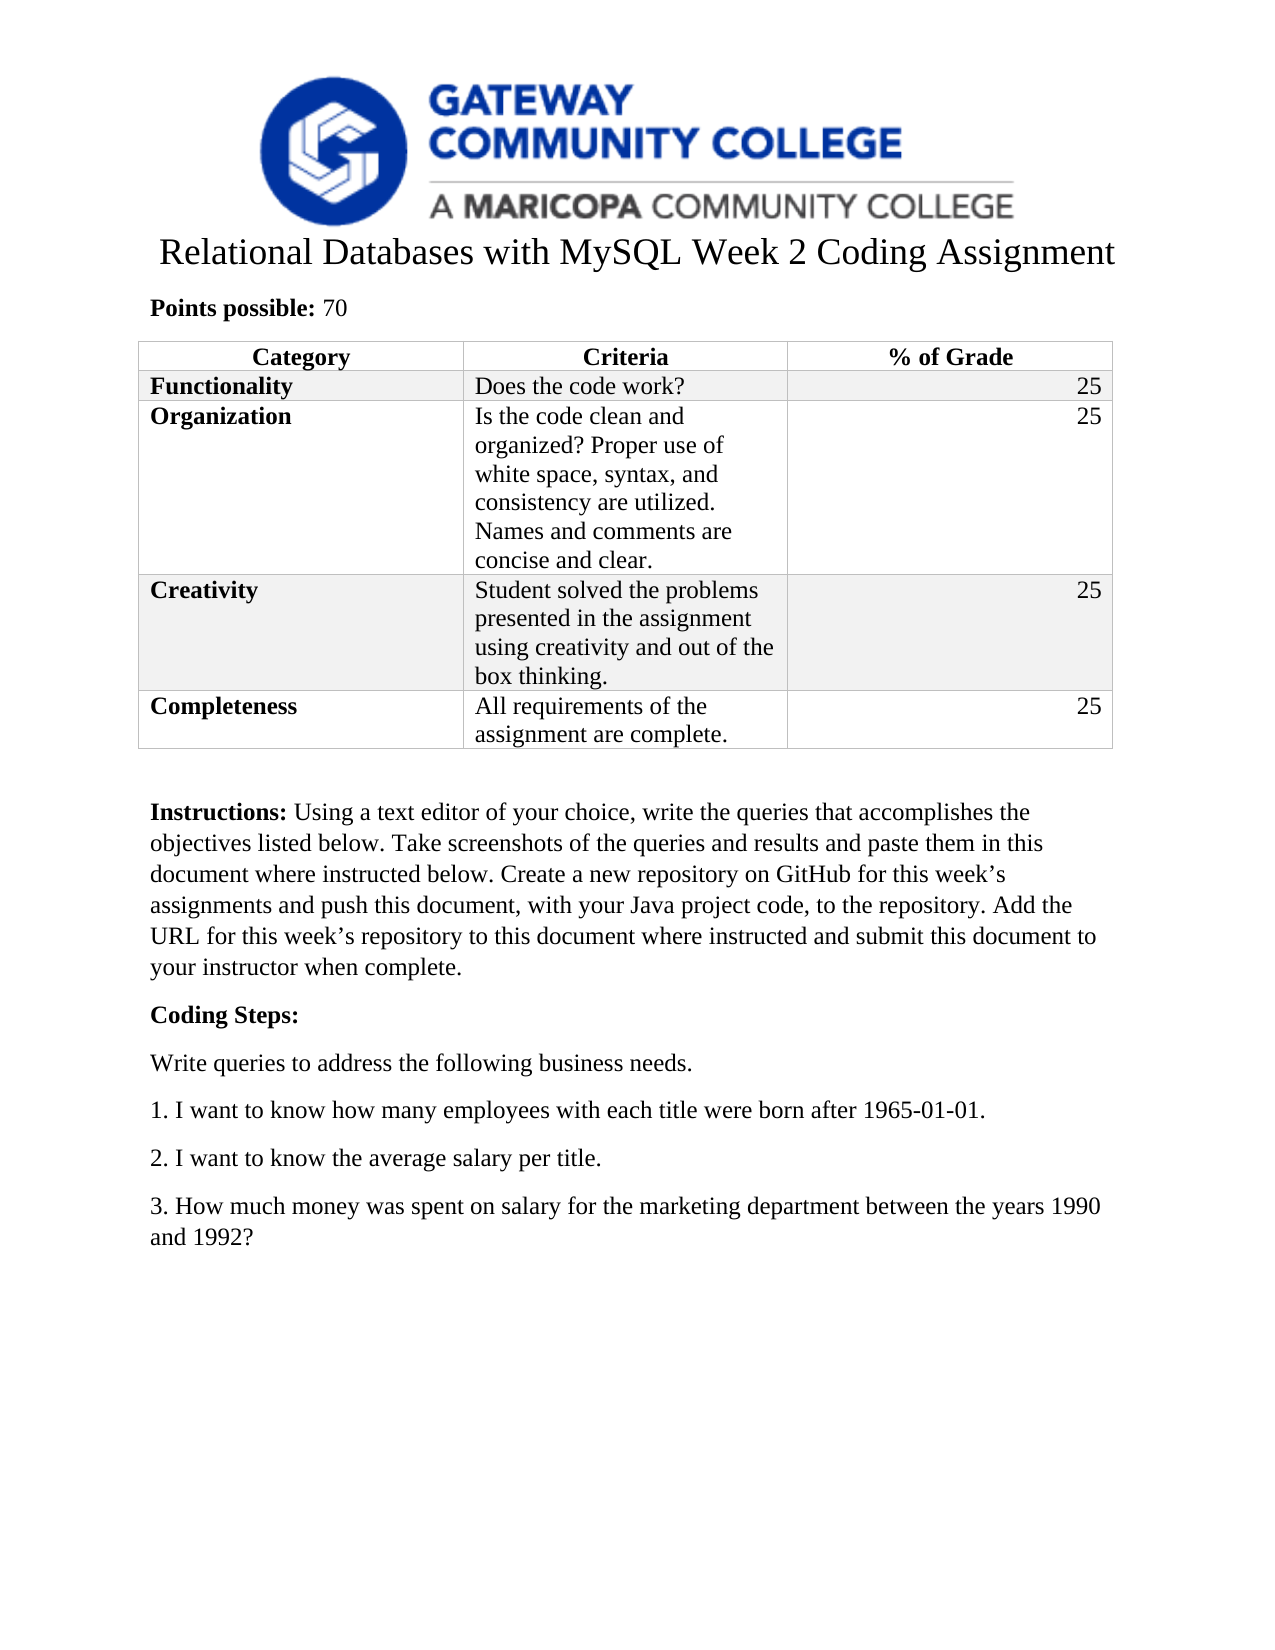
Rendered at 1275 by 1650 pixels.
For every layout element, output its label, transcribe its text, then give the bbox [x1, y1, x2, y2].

text Write queries to address the following business needs. [150, 1048, 1125, 1076]
table_header Category [139, 342, 463, 370]
text 2. I want to know the average salary per title. [150, 1143, 1125, 1172]
table_cell Does the code work? [464, 371, 787, 400]
text 1. I want to know how many employees with each title were born after 1965-01-01. [150, 1095, 1125, 1124]
table_header % of Grade [788, 342, 1112, 370]
text Coding Steps: [150, 1000, 1125, 1029]
table_cell Functionality [139, 371, 463, 400]
table_cell All requirements of the assignment are complete. [464, 691, 787, 748]
text Instructions: Using a text editor of your choice, write the queries that accomplishes the objectives listed below. Take screenshots of the queries and results and paste them in this document where instructed below. Create a new repository on GitHub for this week’s assignments and push this document, with your Java project code, to the repository. Add the URL for this week’s repository to this document where instructed and submit this document to your instructor when complete. [150, 797, 1125, 981]
table_cell Organization [139, 401, 463, 574]
table_cell Creativity [139, 575, 463, 690]
table_cell Is the code clean and organized? Proper use of white space, syntax, and consistency are utilized. Names and comments are concise and clear. [464, 401, 787, 574]
table_header Criteria [464, 342, 787, 370]
text Relational Databases with MySQL Week 2 Coding Assignment [150, 230, 1125, 273]
table_cell 25 [788, 691, 1112, 748]
picture [256, 75, 1019, 230]
table_cell Completeness [139, 691, 463, 748]
text 3. How much money was spent on salary for the marketing department between the years 1990 and 1992? [150, 1191, 1125, 1251]
table_cell 25 [788, 401, 1112, 574]
text Points possible: 70 [150, 293, 1125, 322]
table_cell Student solved the problems presented in the assignment using creativity and out of the box thinking. [464, 575, 787, 690]
table_cell 25 [788, 371, 1112, 400]
table_cell 25 [788, 575, 1112, 690]
